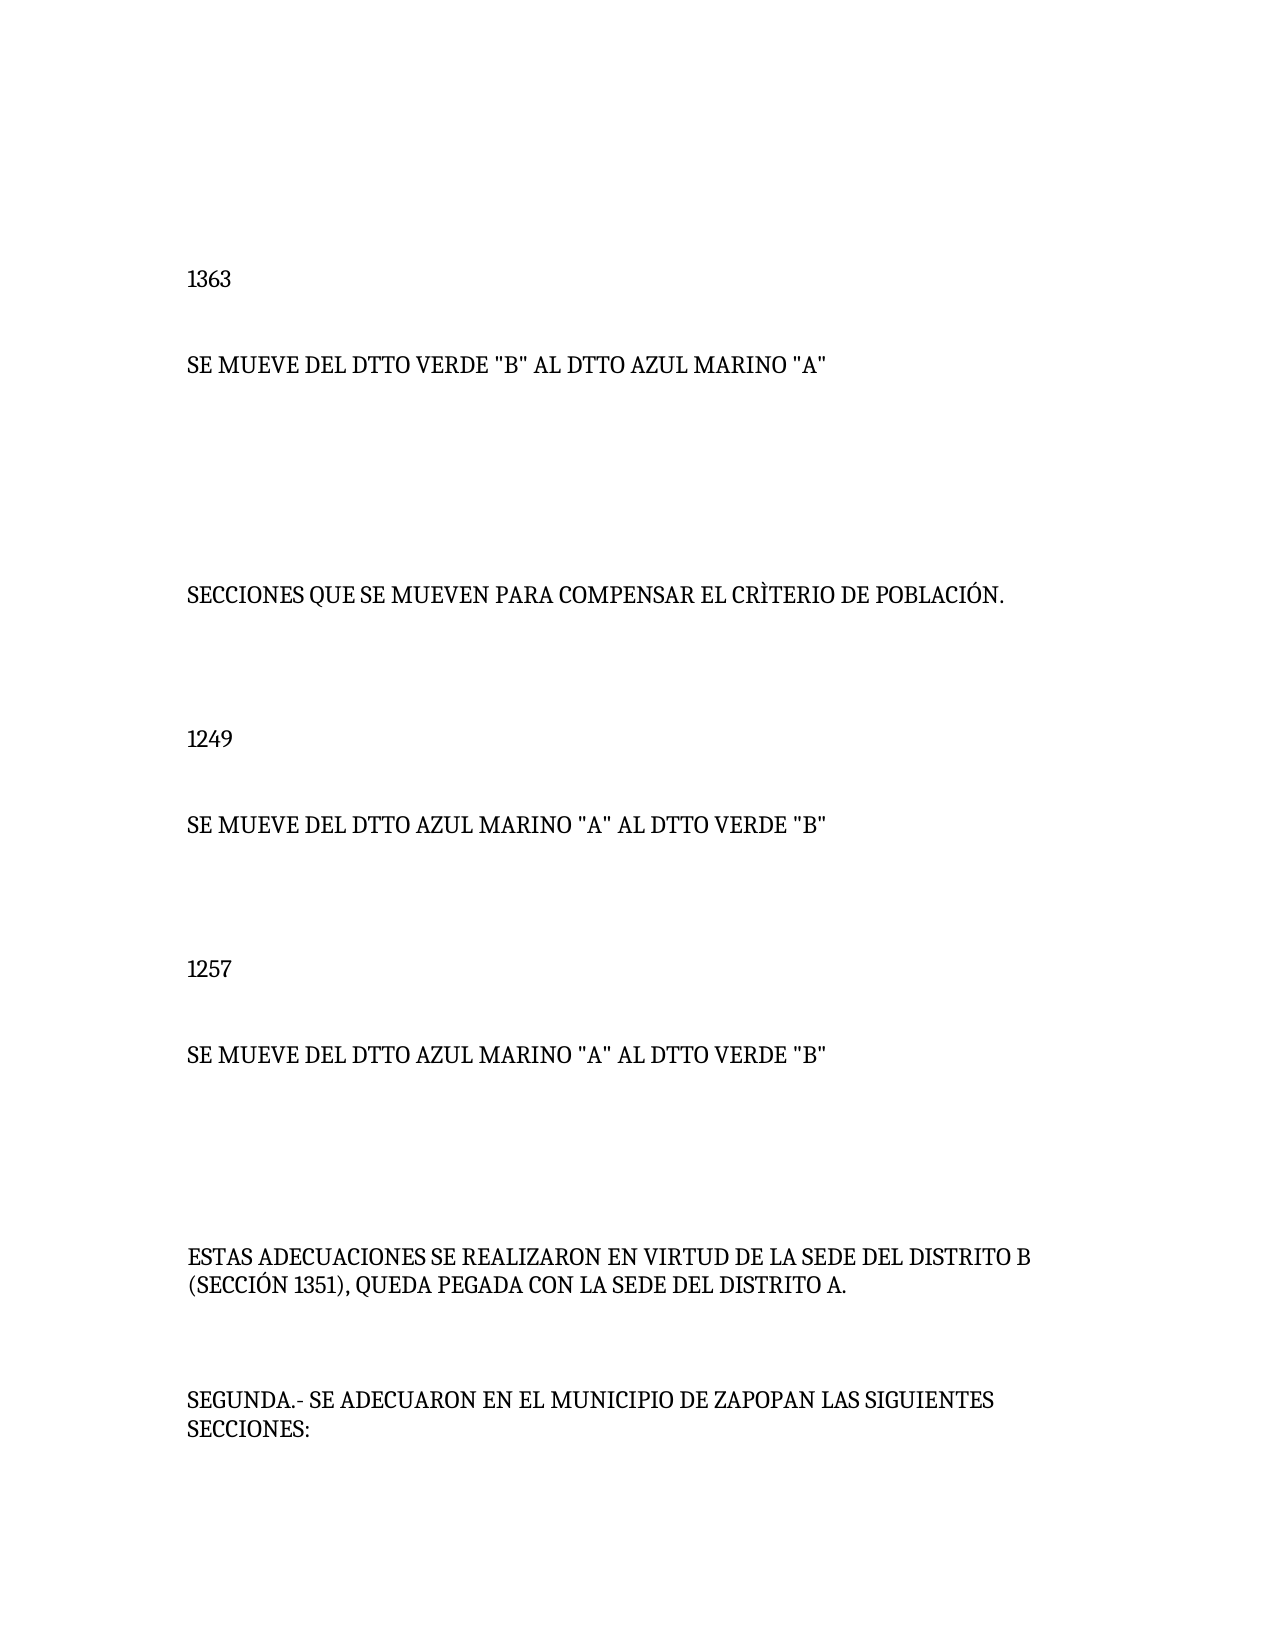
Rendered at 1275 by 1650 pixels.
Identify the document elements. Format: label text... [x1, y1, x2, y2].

text SEGUNDA.- SE ADECUARON EN EL MUNICIPIO DE ZAPOPAN LAS SIGUIENTES SECCIONES: [187, 1386, 1087, 1444]
text 1363 [187, 265, 1087, 294]
text 1249 [187, 725, 1087, 754]
text SE MUEVE DEL DTTO AZUL MARINO "A" AL DTTO VERDE "B" [187, 811, 1087, 840]
text SE MUEVE DEL DTTO VERDE "B" AL DTTO AZUL MARINO "A" [187, 351, 1087, 380]
text ESTAS ADECUACIONES SE REALIZARON EN VIRTUD DE LA SEDE DEL DISTRITO B (SECCIÓN 1351), QUEDA PEGADA CON LA SEDE DEL DISTRITO A. [187, 1242, 1087, 1300]
text 1257 [187, 955, 1087, 984]
text SE MUEVE DEL DTTO AZUL MARINO "A" AL DTTO VERDE "B" [187, 1041, 1087, 1070]
text SECCIONES QUE SE MUEVEN PARA COMPENSAR EL CRÌTERIO DE POBLACIÓN. [187, 581, 1087, 610]
